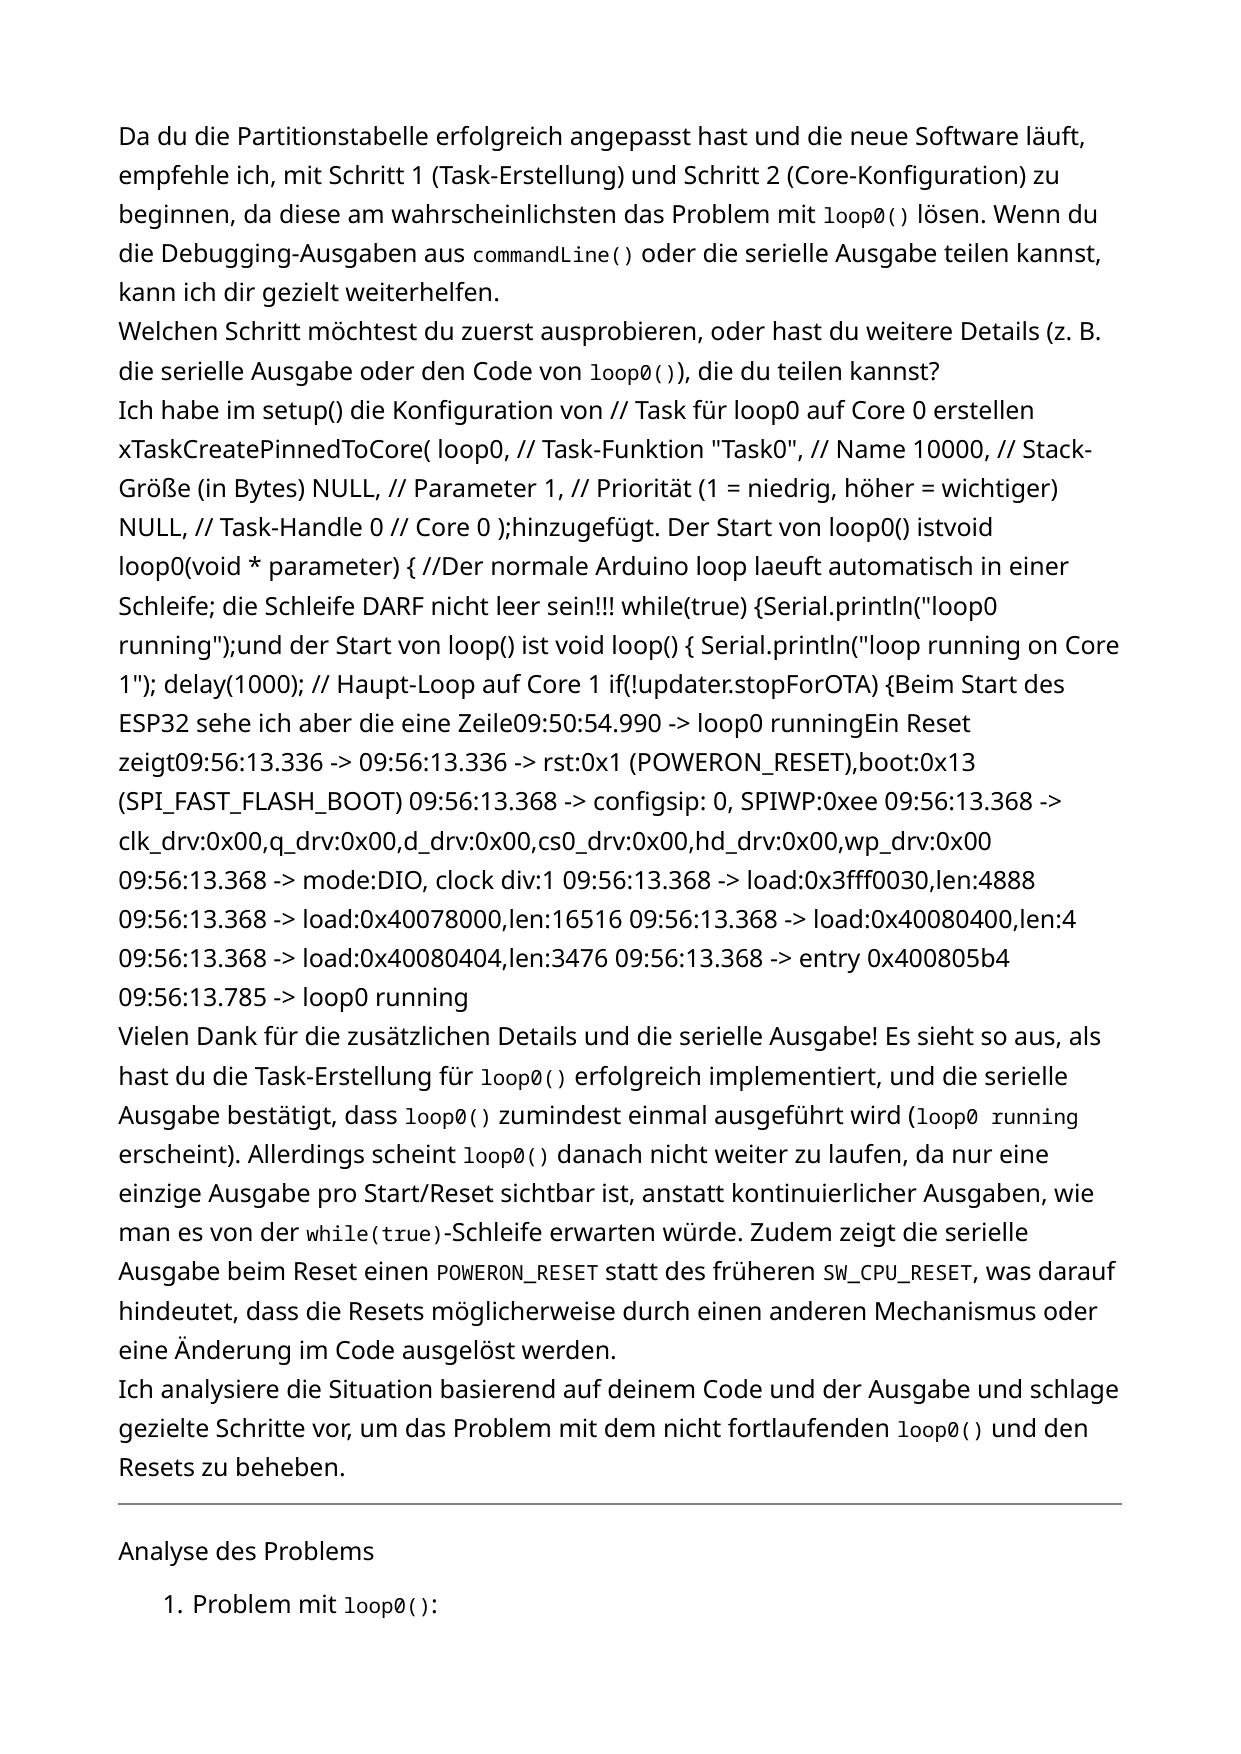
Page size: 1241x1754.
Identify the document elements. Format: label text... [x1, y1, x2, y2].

text Analyse des Problems [118, 1533, 1122, 1567]
text Vielen Dank für die zusätzlichen Details und die serielle Ausgabe! Es sieht so aus, als hast du die Task-Erstellung für loop0() erfolgreich implementiert, und die serielle Ausgabe bestätigt, dass loop0() zumindest einmal ausgeführt wird (loop0 running erscheint). Allerdings scheint loop0() danach nicht weiter zu laufen, da nur eine einzige Ausgabe pro Start/Reset sichtbar ist, anstatt kontinuierlicher Ausgaben, wie man es von der while(true)-Schleife erwarten würde. Zudem zeigt die serielle Ausgabe beim Reset einen POWERON_RESET statt des früheren SW_CPU_RESET, was darauf hindeutet, dass die Resets möglicherweise durch einen anderen Mechanismus oder eine Änderung im Code ausgelöst werden. [118, 1019, 1122, 1366]
text Da du die Partitionstabelle erfolgreich angepasst hast und die neue Software läuft, empfehle ich, mit Schritt 1 (Task-Erstellung) und Schritt 2 (Core-Konfiguration) zu beginnen, da diese am wahrscheinlichsten das Problem mit loop0() lösen. Wenn du die Debugging-Ausgaben aus commandLine() oder die serielle Ausgabe teilen kannst, kann ich dir gezielt weiterhelfen. [118, 118, 1122, 309]
text Ich habe im setup() die Konfiguration von // Task für loop0 auf Core 0 erstellen xTaskCreatePinnedToCore( loop0, // Task-Funktion "Task0", // Name 10000, // Stack-Größe (in Bytes) NULL, // Parameter 1, // Priorität (1 = niedrig, höher = wichtiger) NULL, // Task-Handle 0 // Core 0 );hinzugefügt. Der Start von loop0() istvoid loop0(void * parameter) { //Der normale Arduino loop laeuft automatisch in einer Schleife; die Schleife DARF nicht leer sein!!! while(true) {Serial.println("loop0 running");und der Start von loop() ist void loop() { Serial.println("loop running on Core 1"); delay(1000); // Haupt-Loop auf Core 1 if(!updater.stopForOTA) {Beim Start des ESP32 sehe ich aber die eine Zeile09:50:54.990 -> loop0 runningEin Reset zeigt09:56:13.336 -> 09:56:13.336 -> rst:0x1 (POWERON_RESET),boot:0x13 (SPI_FAST_FLASH_BOOT) 09:56:13.368 -> configsip: 0, SPIWP:0xee 09:56:13.368 -> clk_drv:0x00,q_drv:0x00,d_drv:0x00,cs0_drv:0x00,hd_drv:0x00,wp_drv:0x00 09:56:13.368 -> mode:DIO, clock div:1 09:56:13.368 -> load:0x3fff0030,len:4888 09:56:13.368 -> load:0x40078000,len:16516 09:56:13.368 -> load:0x40080400,len:4 09:56:13.368 -> load:0x40080404,len:3476 09:56:13.368 -> entry 0x400805b4 09:56:13.785 -> loop0 running [118, 392, 1122, 1014]
text Welchen Schritt möchtest du zuerst ausprobieren, oder hast du weitere Details (z. B. die serielle Ausgabe oder den Code von loop0()), die du teilen kannst? [118, 314, 1122, 387]
list Problem mit loop0(): [162, 1587, 1122, 1621]
text Ich analysiere die Situation basierend auf deinem Code und der Ausgabe und schlage gezielte Schritte vor, um das Problem mit dem nicht fortlaufenden loop0() und den Resets zu beheben. [118, 1371, 1122, 1484]
